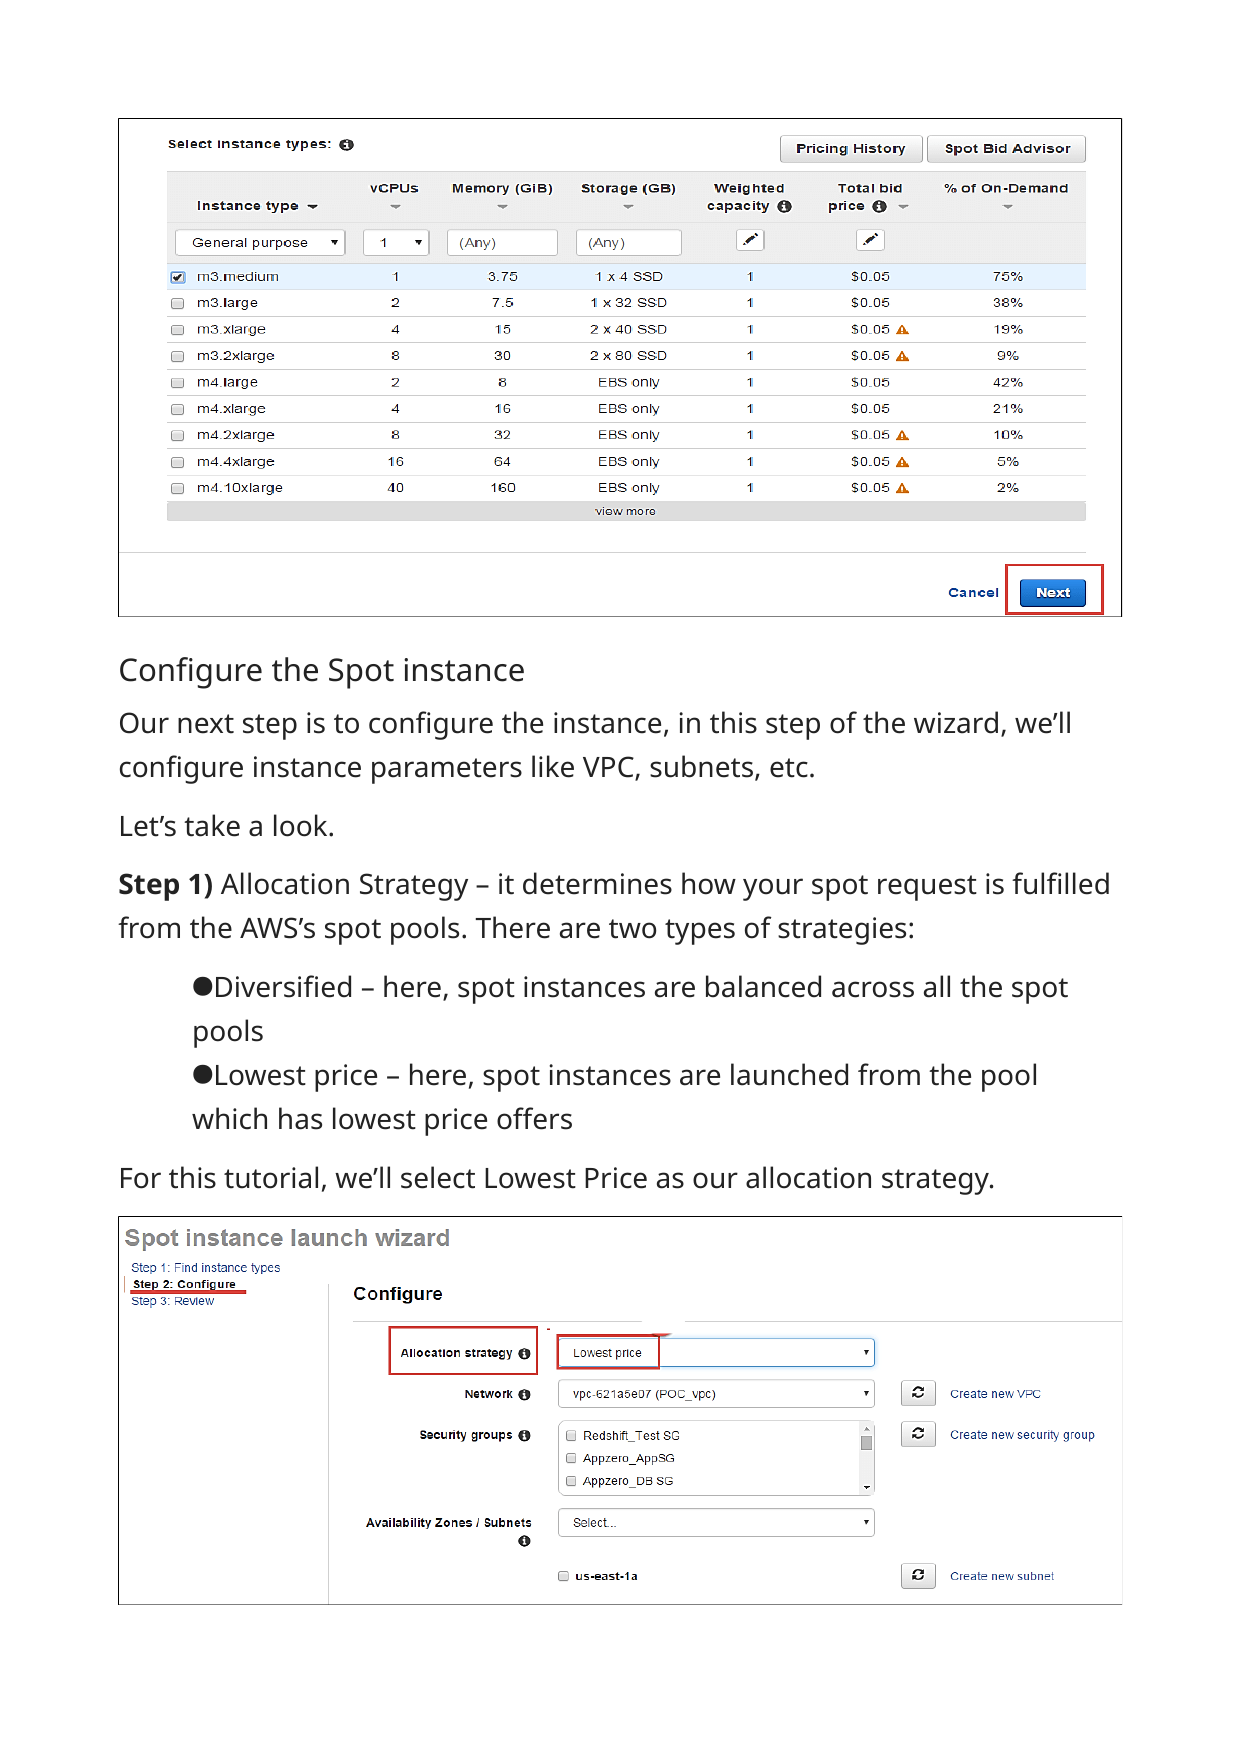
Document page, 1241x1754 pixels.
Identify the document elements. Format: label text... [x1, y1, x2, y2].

list Lowest price – here, spot instances are launched from the pool which has lowest price offers [118, 1055, 1122, 1138]
text Step 1) Allocation Strategy – it determines how your spot request is fulfilled from the AWS’s spot pools. There are two types of strategies: [118, 864, 1122, 947]
text For this tutorial, we’ll select Lowest Price as our allocation strategy. [118, 1158, 1122, 1196]
text Let’s take a look. [118, 806, 1122, 844]
text Our next step is to configure the instance, in this step of the wizard, we’ll configure instance parameters like VPC, subnets, etc. [118, 703, 1122, 786]
picture [118, 1216, 1123, 1605]
list Diversified – here, spot instances are balanced across all the spot pools [118, 967, 1122, 1050]
picture [118, 118, 1123, 617]
subtitle Configure the Spot instance [118, 648, 1122, 691]
